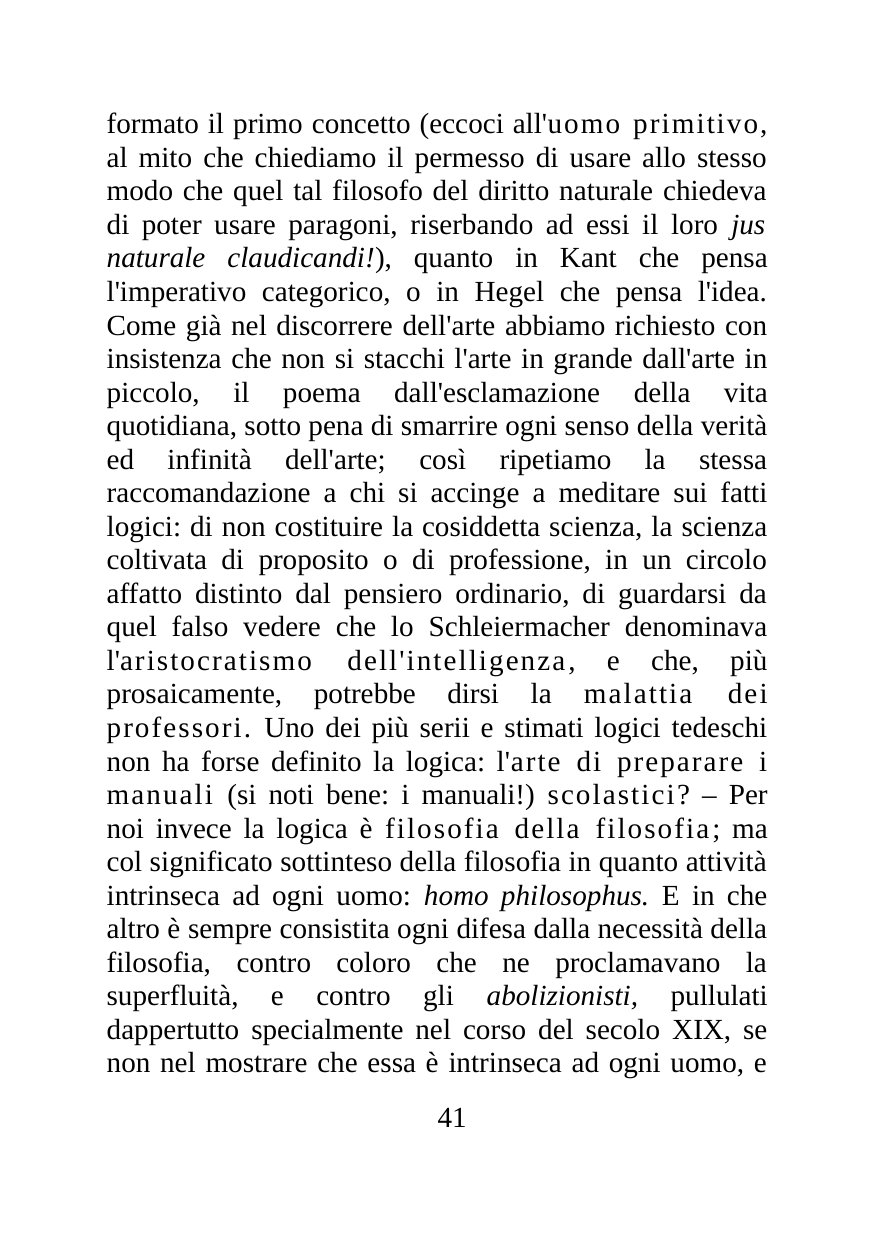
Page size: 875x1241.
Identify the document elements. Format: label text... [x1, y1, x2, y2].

text formato il primo concetto (eccoci all'uomo primitivo, al mito che chiediamo il permesso di usare allo stesso modo che quel tal filosofo del diritto naturale chiedeva di poter usare paragoni, riserbando ad essi il loro jus naturale claudicandi!), quanto in Kant che pensa l'imperativo categorico, o in Hegel che pensa l'idea. Come già nel discorrere dell'arte abbiamo richiesto con insistenza che non si stacchi l'arte in grande dall'arte in piccolo, il poema dall'esclamazione della vita quotidiana, sotto pena di smarrire ogni senso della verità ed infinità dell'arte; così ripetiamo la stessa raccomandazione a chi si accinge a meditare sui fatti logici: di non costituire la cosiddetta scienza, la scienza coltivata di proposito o di professione, in un circolo affatto distinto dal pensiero ordinario, di guardarsi da quel falso vedere che lo Schleiermacher denominava l'aristocratismo dell'intelligenza, e che, più prosaicamente, potrebbe dirsi la malattia dei professori. Uno dei più serii e stimati logici tedeschi non ha forse definito la logica: l'arte di preparare i manuali (si noti bene: i manuali!) scolastici? ‒ Per noi invece la logica è filosofia della filosofia; ma col significato sottinteso della filosofia in quanto attività intrinseca ad ogni uomo: homo philosophus. E in che altro è sempre consistita ogni difesa dalla necessità della filosofia, contro coloro che ne proclamavano la superfluità, e contro gli abolizionisti, pullulati dappertutto specialmente nel corso del secolo XIX, se non nel mostrare che essa è intrinseca ad ogni uomo, e [106, 106, 768, 1079]
